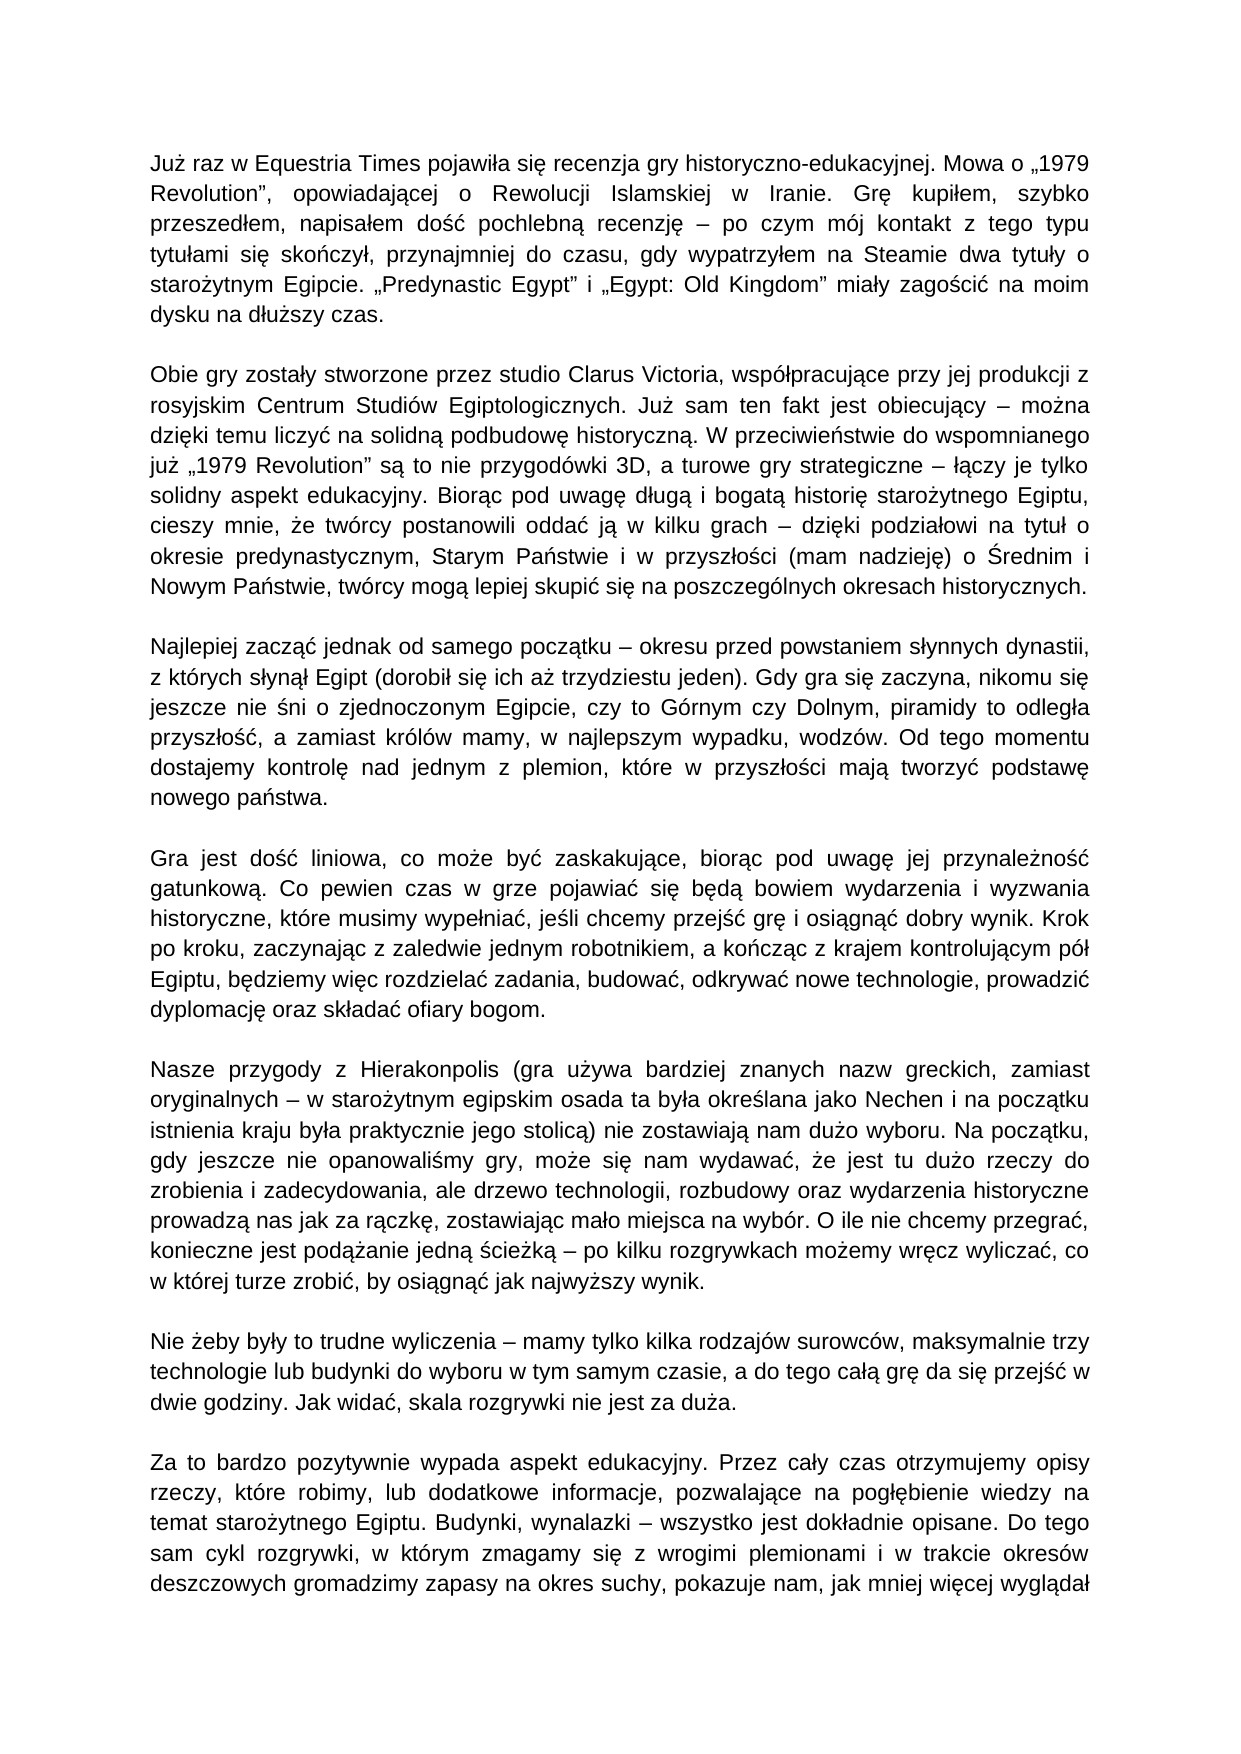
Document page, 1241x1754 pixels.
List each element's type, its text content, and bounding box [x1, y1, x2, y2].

text Obie gry zostały stworzone przez studio Clarus Victoria, współpracujące przy jej produkcji z rosyjskim Centrum Studiów Egiptologicznych. Już sam ten fakt jest obiecujący – można dzięki temu liczyć na solidną podbudowę historyczną. W przeciwieństwie do wspomnianego już „1979 Revolution” są to nie przygodówki 3D, a turowe gry strategiczne – łączy je tylko solidny aspekt edukacyjny. Biorąc pod uwagę długą i bogatą historię starożytnego Egiptu, cieszy mnie, że twórcy postanowili oddać ją w kilku grach – dzięki podziałowi na tytuł o okresie predynastycznym, Starym Państwie i w przyszłości (mam nadzieję) o Średnim i Nowym Państwie, twórcy mogą lepiej skupić się na poszczególnych okresach historycznych. [150, 361, 1090, 599]
text Nie żeby były to trudne wyliczenia – mamy tylko kilka rodzajów surowców, maksymalnie trzy technologie lub budynki do wyboru w tym samym czasie, a do tego całą grę da się przejść w dwie godziny. Jak widać, skala rozgrywki nie jest za duża. [150, 1328, 1090, 1415]
text Za to bardzo pozytywnie wypada aspekt edukacyjny. Przez cały czas otrzymujemy opisy rzeczy, które robimy, lub dodatkowe informacje, pozwalające na pogłębienie wiedzy na temat starożytnego Egiptu. Budynki, wynalazki – wszystko jest dokładnie opisane. Do tego sam cykl rozgrywki, w którym zmagamy się z wrogimi plemionami i w trakcie okresów deszczowych gromadzimy zapasy na okres suchy, pokazuje nam, jak mniej więcej wyglądał [150, 1449, 1090, 1596]
text Najlepiej zacząć jednak od samego początku – okresu przed powstaniem słynnych dynastii, z których słynął Egipt (dorobił się ich aż trzydziestu jeden). Gdy gra się zaczyna, nikomu się jeszcze nie śni o zjednoczonym Egipcie, czy to Górnym czy Dolnym, piramidy to odległa przyszłość, a zamiast królów mamy, w najlepszym wypadku, wodzów. Od tego momentu dostajemy kontrolę nad jednym z plemion, które w przyszłości mają tworzyć podstawę nowego państwa. [150, 633, 1090, 811]
text Nasze przygody z Hierakonpolis (gra używa bardziej znanych nazw greckich, zamiast oryginalnych – w starożytnym egipskim osada ta była określana jako Nechen i na początku istnienia kraju była praktycznie jego stolicą) nie zostawiają nam dużo wyboru. Na początku, gdy jeszcze nie opanowaliśmy gry, może się nam wydawać, że jest tu dużo rzeczy do zrobienia i zadecydowania, ale drzewo technologii, rozbudowy oraz wydarzenia historyczne prowadzą nas jak za rączkę, zostawiając mało miejsca na wybór. O ile nie chcemy przegrać, konieczne jest podążanie jedną ścieżką – po kilku rozgrywkach możemy wręcz wyliczać, co w której turze zrobić, by osiągnąć jak najwyższy wynik. [150, 1056, 1090, 1294]
text Już raz w Equestria Times pojawiła się recenzja gry historyczno-edukacyjnej. Mowa o „1979 Revolution”, opowiadającej o Rewolucji Islamskiej w Iranie. Grę kupiłem, szybko przeszedłem, napisałem dość pochlebną recenzję – po czym mój kontakt z tego typu tytułami się skończył, przynajmniej do czasu, gdy wypatrzyłem na Steamie dwa tytuły o starożytnym Egipcie. „Predynastic Egypt” i „Egypt: Old Kingdom” miały zagościć na moim dysku na dłuższy czas. [150, 150, 1090, 327]
text Gra jest dość liniowa, co może być zaskakujące, biorąc pod uwagę jej przynależność gatunkową. Co pewien czas w grze pojawiać się będą bowiem wydarzenia i wyzwania historyczne, które musimy wypełniać, jeśli chcemy przejść grę i osiągnąć dobry wynik. Krok po kroku, zaczynając z zaledwie jednym robotnikiem, a kończąc z krajem kontrolującym pół Egiptu, będziemy więc rozdzielać zadania, budować, odkrywać nowe technologie, prowadzić dyplomację oraz składać ofiary bogom. [150, 845, 1090, 1022]
